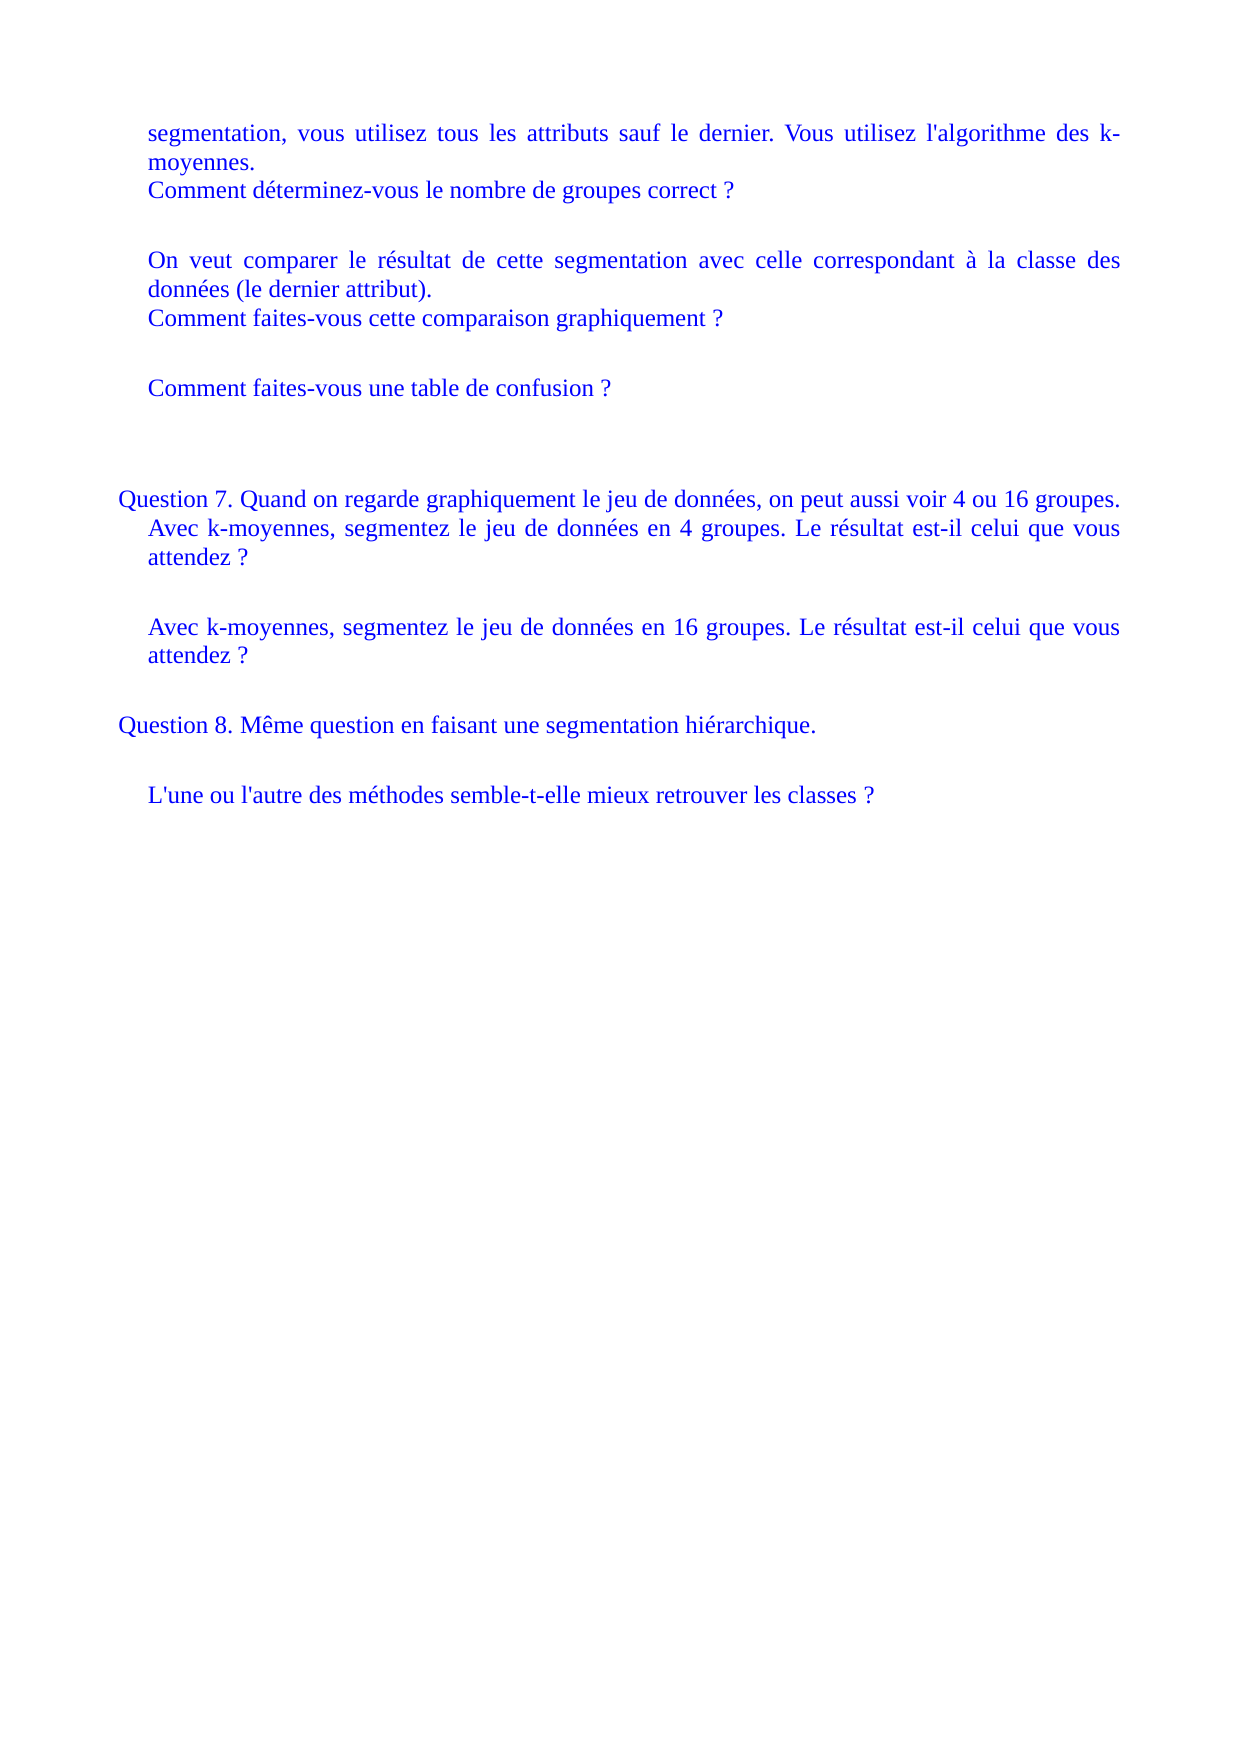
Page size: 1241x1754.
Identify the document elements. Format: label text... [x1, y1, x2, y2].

list L'une ou l'autre des méthodes semble-t-elle mieux retrouver les classes ? [118, 781, 1122, 809]
list On veut réaliser une segmentation de ce jeu de données. Quand vous effectuez cette segmentation, vous utilisez tous les attributs sauf le dernier. Vous utilisez l'algorithme des k-moyennes. [118, 118, 1122, 176]
list Comment faites-vous une table de confusion ? [118, 373, 1122, 402]
list Avec k-moyennes, segmentez le jeu de données en 16 groupes. Le résultat est-il celui que vous attendez ? [118, 612, 1122, 669]
list Quand on regarde graphiquement le jeu de données, on peut aussi voir 4 ou 16 groupes. Avec k-moyennes, segmentez le jeu de données en 4 groupes. Le résultat est-il celui que vous attendez ? [118, 484, 1122, 571]
list Comment déterminez-vous le nombre de groupes correct ? [118, 176, 1122, 204]
list Même question en faisant une segmentation hiérarchique. [118, 711, 1122, 739]
list On veut comparer le résultat de cette segmentation avec celle correspondant à la classe des données (le dernier attribut). [118, 246, 1122, 303]
list Comment faites-vous cette comparaison graphiquement ? [118, 303, 1122, 332]
